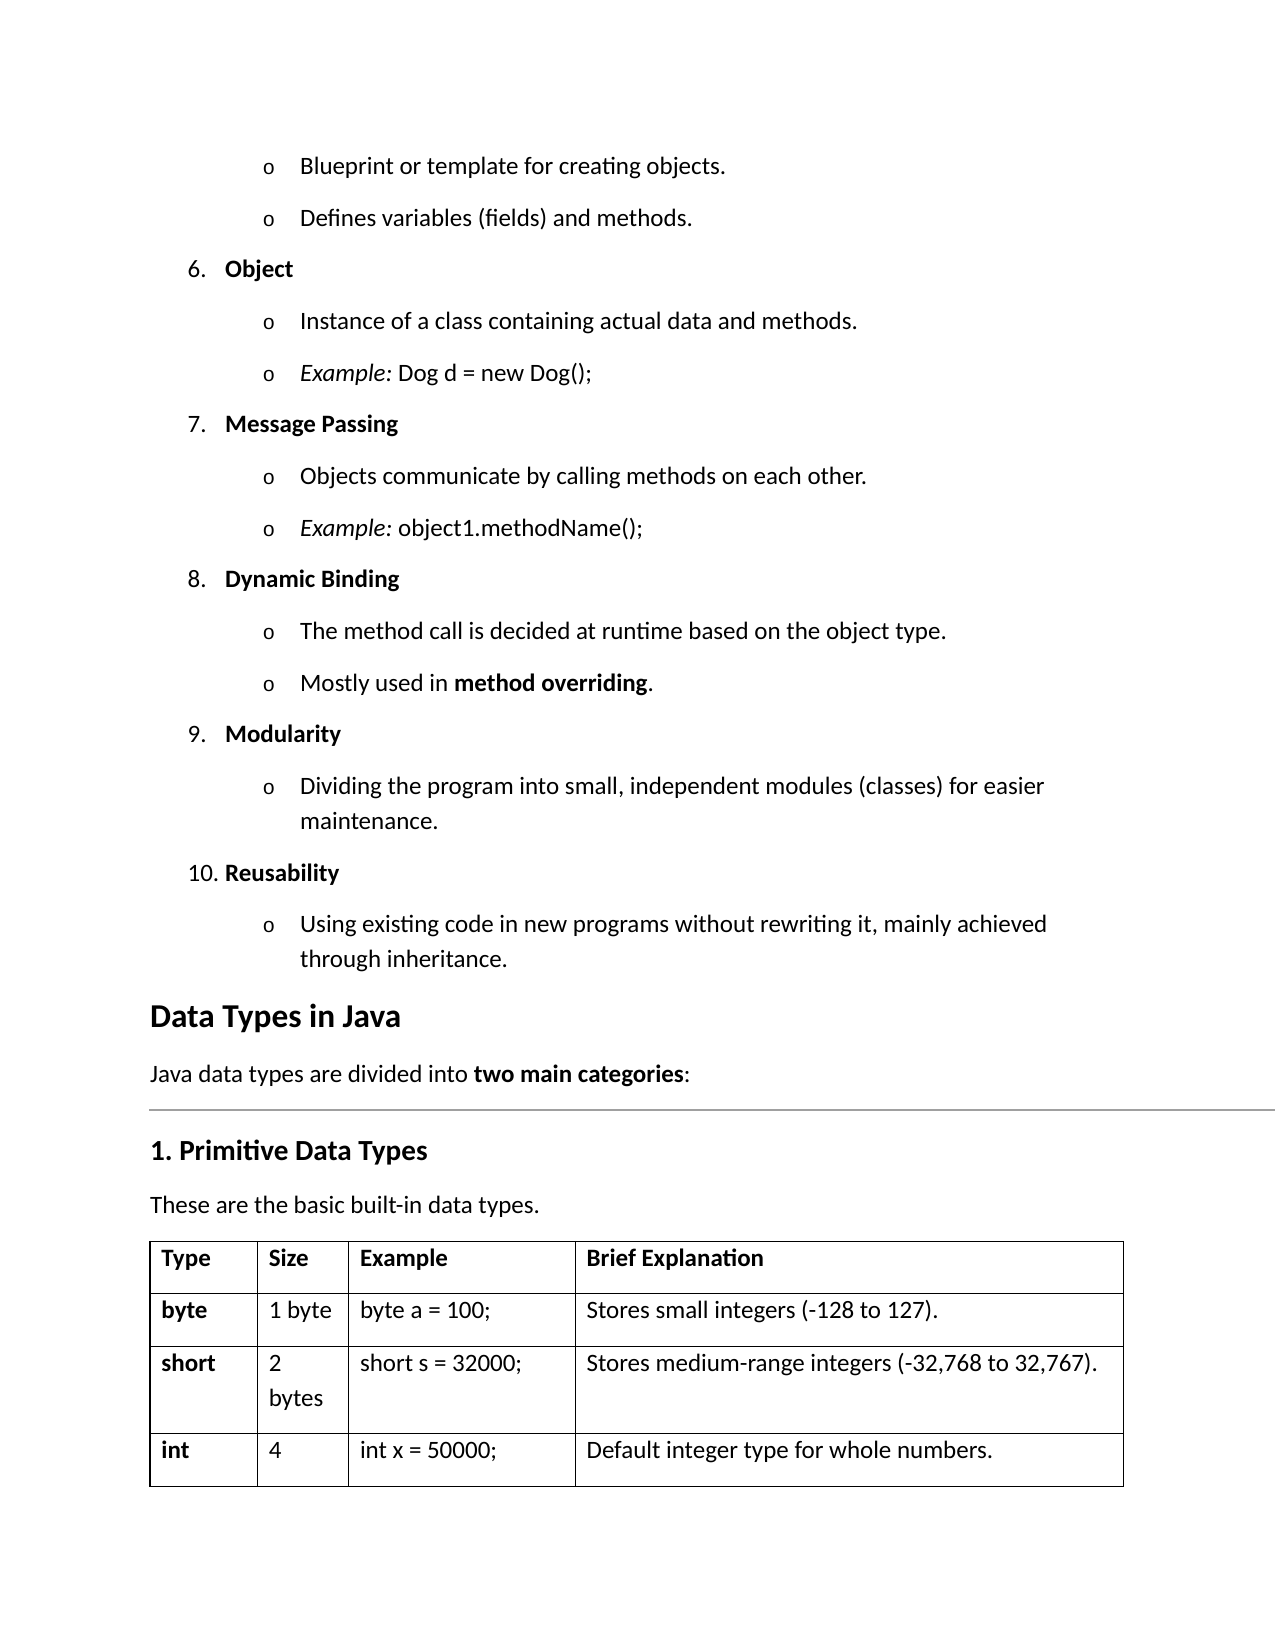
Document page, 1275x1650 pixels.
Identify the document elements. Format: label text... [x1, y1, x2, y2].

list Defines variables (fields) and methods. [262, 202, 1125, 232]
table_cell short s = 32000; [349, 1347, 575, 1433]
text Java data types are divided into two main categories: [150, 1058, 1125, 1089]
list Example: object1.methodName(); [262, 512, 1125, 542]
list Mostly used in method overriding. [262, 667, 1125, 697]
table_header Example [349, 1242, 575, 1293]
list Example: Dog d = new Dog(); [262, 357, 1125, 387]
table_cell 1 byte [258, 1294, 348, 1346]
table_cell Stores small integers (-128 to 127). [576, 1294, 1123, 1346]
list Dynamic Binding [187, 563, 1125, 594]
table_header Size [258, 1242, 348, 1293]
table_cell byte a = 100; [349, 1294, 575, 1346]
table_cell int x = 50000; [349, 1434, 575, 1486]
list Dividing the program into small, independent modules (classes) for easier maintenance. [262, 770, 1125, 836]
table_cell 2 bytes [258, 1347, 348, 1433]
text Data Types in Java [150, 995, 1125, 1036]
table_cell 4 [258, 1434, 348, 1486]
list Reusability [187, 857, 1125, 887]
table_cell byte [151, 1294, 257, 1346]
list The method call is decided at runtime based on the object type. [262, 615, 1125, 646]
list Objects communicate by calling methods on each other. [262, 460, 1125, 491]
list Object [187, 253, 1125, 284]
table_cell short [151, 1347, 257, 1433]
list Message Passing [187, 408, 1125, 439]
list Using existing code in new programs without rewriting it, mainly achieved through inheritance. [262, 908, 1125, 974]
table_cell Default integer type for whole numbers. [576, 1434, 1123, 1486]
table_header Brief Explanation [576, 1242, 1123, 1293]
table_cell int [151, 1434, 257, 1486]
list Instance of a class containing actual data and methods. [262, 305, 1125, 336]
table_header Type [151, 1242, 257, 1293]
table_cell Stores medium-range integers (-32,768 to 32,767). [576, 1347, 1123, 1433]
text 1. Primitive Data Types [150, 1132, 1125, 1167]
list Modularity [187, 718, 1125, 749]
text These are the basic built-in data types. [150, 1189, 1125, 1220]
list Blueprint or template for creating objects. [262, 150, 1125, 181]
